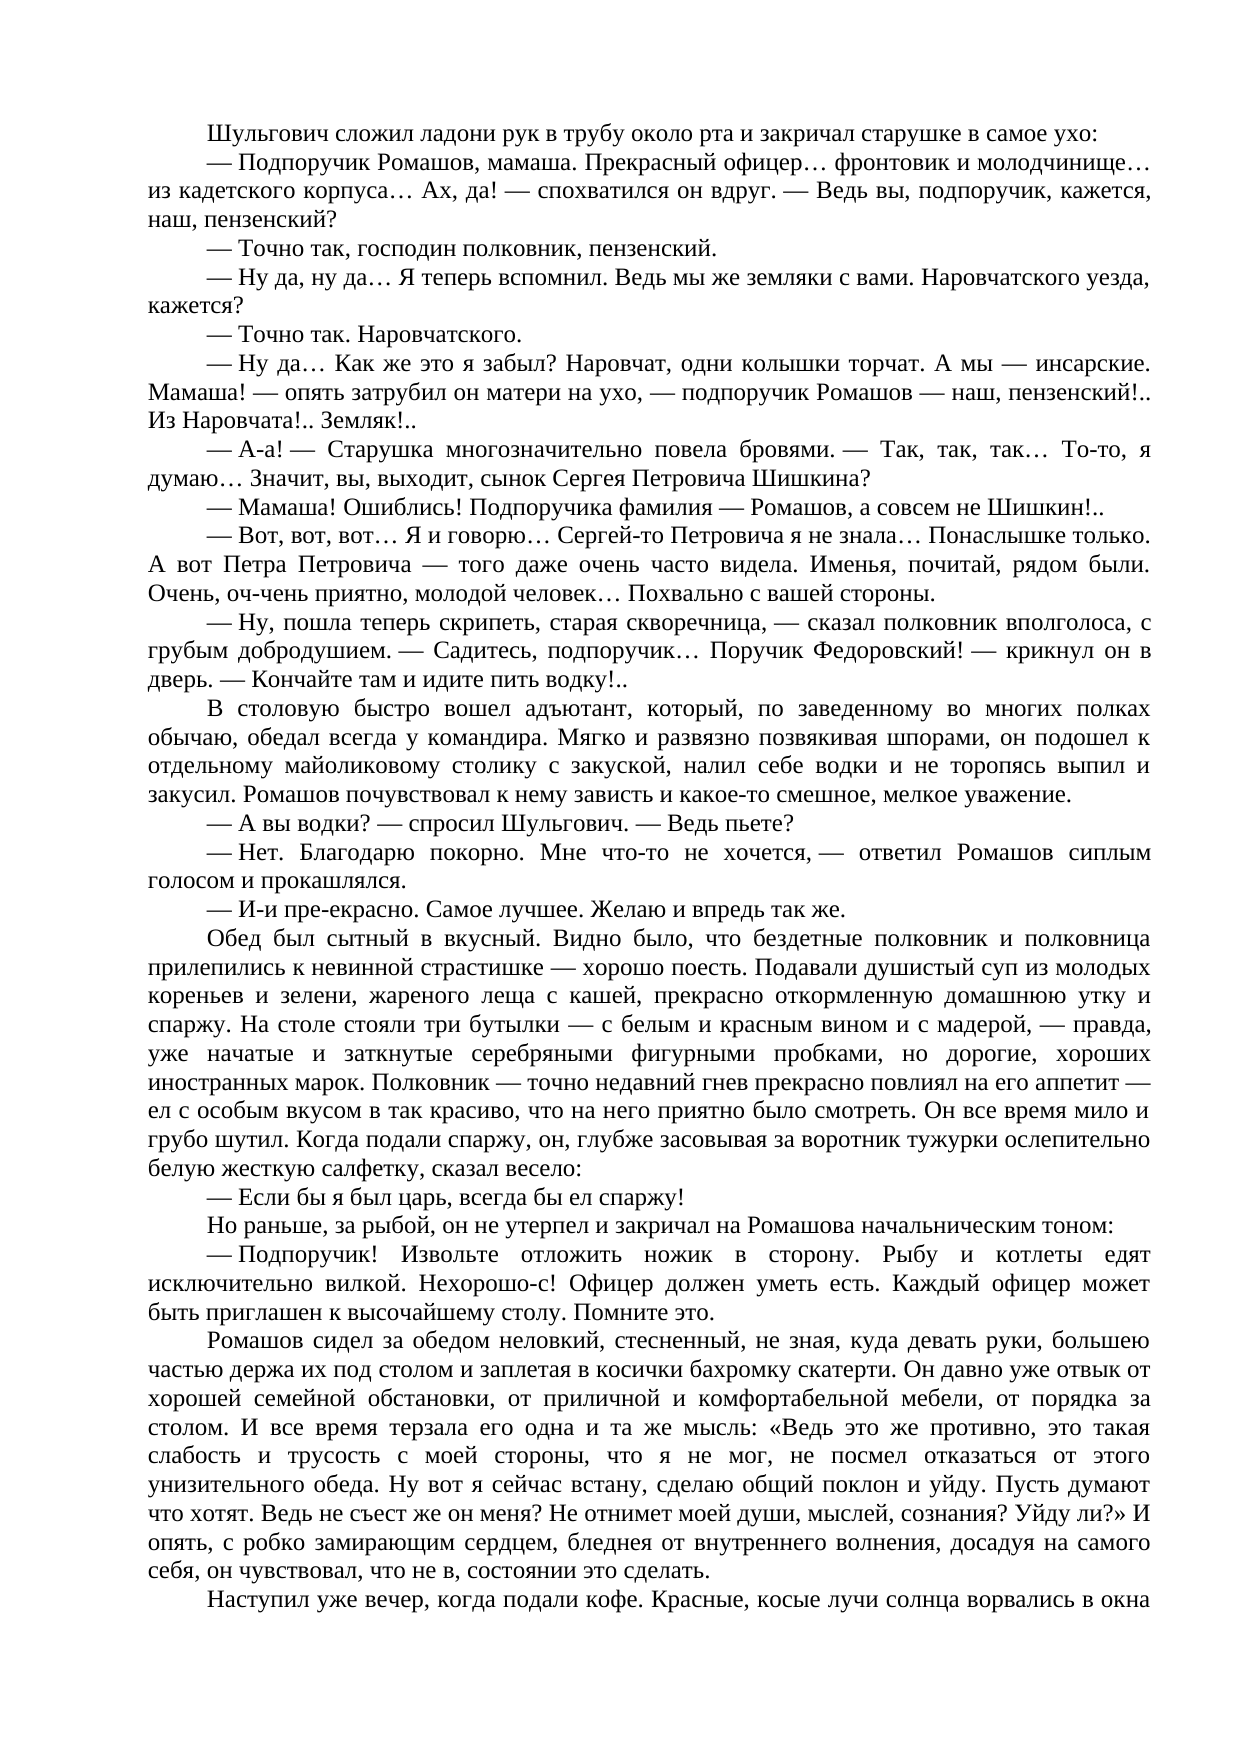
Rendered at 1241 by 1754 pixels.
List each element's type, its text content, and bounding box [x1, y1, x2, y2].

text — Нет. Благодарю покорно. Мне что-то не хочется, — ответил Ромашов сиплым голосом и прокашлялся. [148, 837, 1152, 894]
text — Подпоручик! Извольте отложить ножик в сторону. Рыбу и котлеты едят исключительно вилкой. Нехорошо-с! Офицер должен уметь есть. Каждый офицер может быть приглашен к высочайшему столу. Помните это. [148, 1239, 1152, 1326]
text — И-и пре-екрасно. Самое лучшее. Желаю и впредь так же. [148, 894, 1152, 923]
text Наступил уже вечер, когда подали кофе. Красные, косые лучи солнца ворвались в окна [148, 1584, 1152, 1613]
text — Ну да, ну да… Я теперь вспомнил. Ведь мы же земляки с вами. Наровчатского уезда, кажется? [148, 262, 1152, 319]
text В столовую быстро вошел адъютант, который, по заведенному во многих полках обычаю, обедал всегда у командира. Мягко и развязно позвякивая шпорами, он подошел к отдельному майоликовому столику с закуской, налил себе водки и не торопясь выпил и закусил. Ромашов почувствовал к нему зависть и какое-то смешное, мелкое уважение. [148, 693, 1152, 808]
text — Вот, вот, вот… Я и говорю… Сергей-то Петровича я не знала… Понаслышке только. А вот Петра Петровича — того даже очень часто видела. Именья, почитай, рядом были. Очень, оч-чень приятно, молодой человек… Похвально с вашей стороны. [148, 521, 1152, 607]
text — Подпоручик Ромашов, мамаша. Прекрасный офицер… фронтовик и молодчинище… из кадетского корпуса… Ах, да! — спохватился он вдруг. — Ведь вы, подпоручик, кажется, наш, пензенский? [148, 147, 1152, 233]
text Шульгович сложил ладони рук в трубу около рта и закричал старушке в самое ухо: [148, 118, 1152, 147]
text Обед был сытный в вкусный. Видно было, что бездетные полковник и полковница прилепились к невинной страстишке — хорошо поесть. Подавали душистый суп из молодых кореньев и зелени, жареного леща с кашей, прекрасно откормленную домашнюю утку и спаржу. На столе стояли три бутылки — с белым и красным вином и с мадерой, — правда, уже начатые и заткнутые серебряными фигурными пробками, но дорогие, хороших иностранных марок. Полковник — точно недавний гнев прекрасно повлиял на его аппетит — ел с особым вкусом в так красиво, что на него приятно было смотреть. Он все время мило и грубо шутил. Когда подали спаржу, он, глубже засовывая за воротник тужурки ослепительно белую жесткую салфетку, сказал весело: [148, 923, 1152, 1182]
text Но раньше, за рыбой, он не утерпел и закричал на Ромашова начальническим тоном: [148, 1211, 1152, 1239]
text — Ну, пошла теперь скрипеть, старая скворечница, — сказал полковник вполголоса, с грубым добродушием. — Садитесь, подпоручик… Поручик Федоровский! — крикнул он в дверь. — Кончайте там и идите пить водку!.. [148, 607, 1152, 693]
text — Мамаша! Ошиблись! Подпоручика фамилия — Ромашов, а совсем не Шишкин!.. [148, 492, 1152, 521]
text Ромашов сидел за обедом неловкий, стесненный, не зная, куда девать руки, большею частью держа их под столом и заплетая в косички бахромку скатерти. Он давно уже отвык от хорошей семейной обстановки, от приличной и комфортабельной мебели, от порядка за столом. И все время терзала его одна и та же мысль: «Ведь это же противно, это такая слабость и трусость с моей стороны, что я не мог, не посмел отказаться от этого унизительного обеда. Ну вот я сейчас встану, сделаю общий поклон и уйду. Пусть думают что хотят. Ведь не съест же он меня? Не отнимет моей души, мыслей, сознания? Уйду ли?» И опять, с робко замирающим сердцем, бледнея от внутреннего волнения, досадуя на самого себя, он чувствовал, что не в, состоянии это сделать. [148, 1326, 1152, 1584]
text — А-а! — Старушка многозначительно повела бровями. — Так, так, так… То-то, я думаю… Значит, вы, выходит, сынок Сергея Петровича Шишкина? [148, 434, 1152, 492]
text — А вы водки? — спросил Шульгович. — Ведь пьете? [148, 808, 1152, 837]
text — Точно так, господин полковник, пензенский. [148, 233, 1152, 262]
text — Точно так. Наровчатского. [148, 319, 1152, 348]
text — Если бы я был царь, всегда бы ел спаржу! [148, 1182, 1152, 1211]
text — Ну да… Как же это я забыл? Наровчат, одни колышки торчат. А мы — инсарские. Мамаша! — опять затрубил он матери на ухо, — подпоручик Ромашов — наш, пензенский!.. Из Наровчата!.. Земляк!.. [148, 348, 1152, 434]
